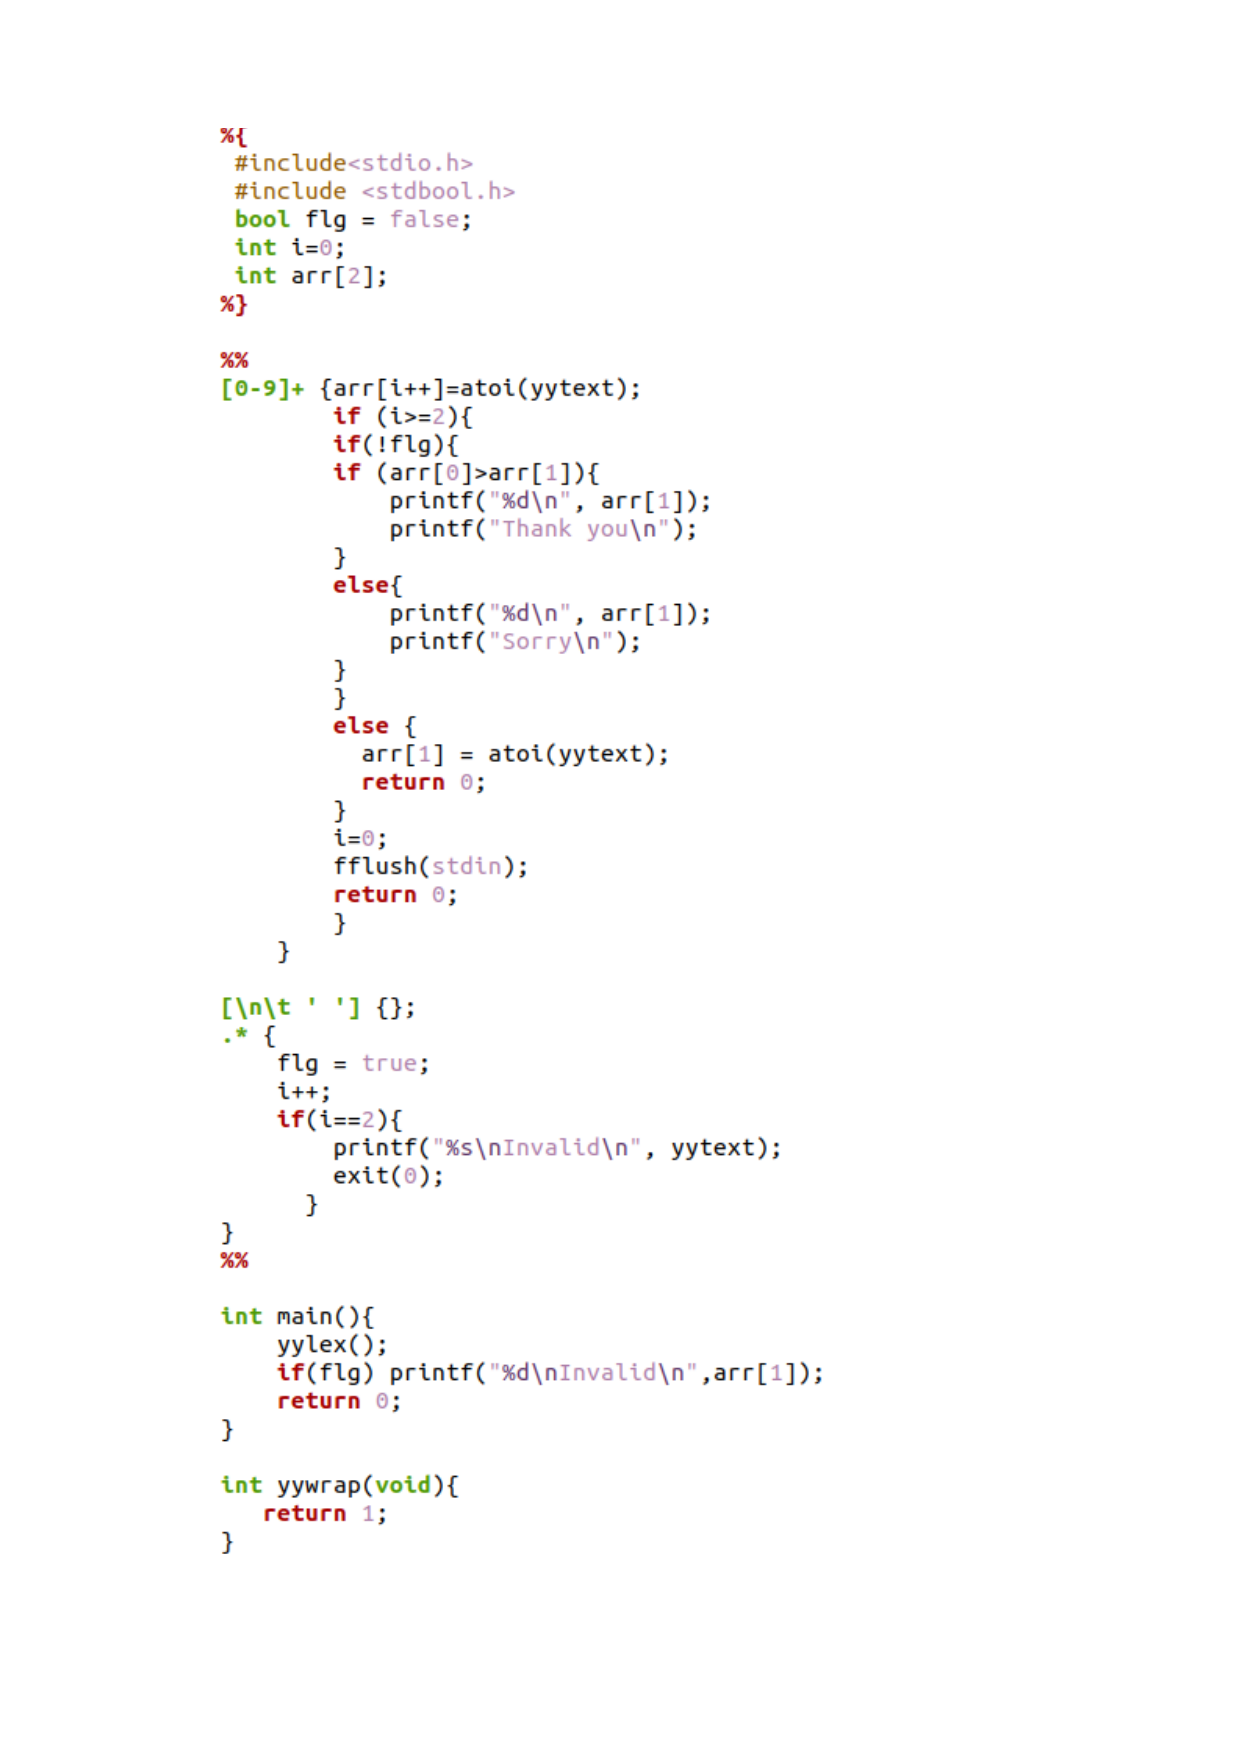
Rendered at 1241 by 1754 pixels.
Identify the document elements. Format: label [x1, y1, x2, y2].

picture [219, 128, 1015, 1554]
